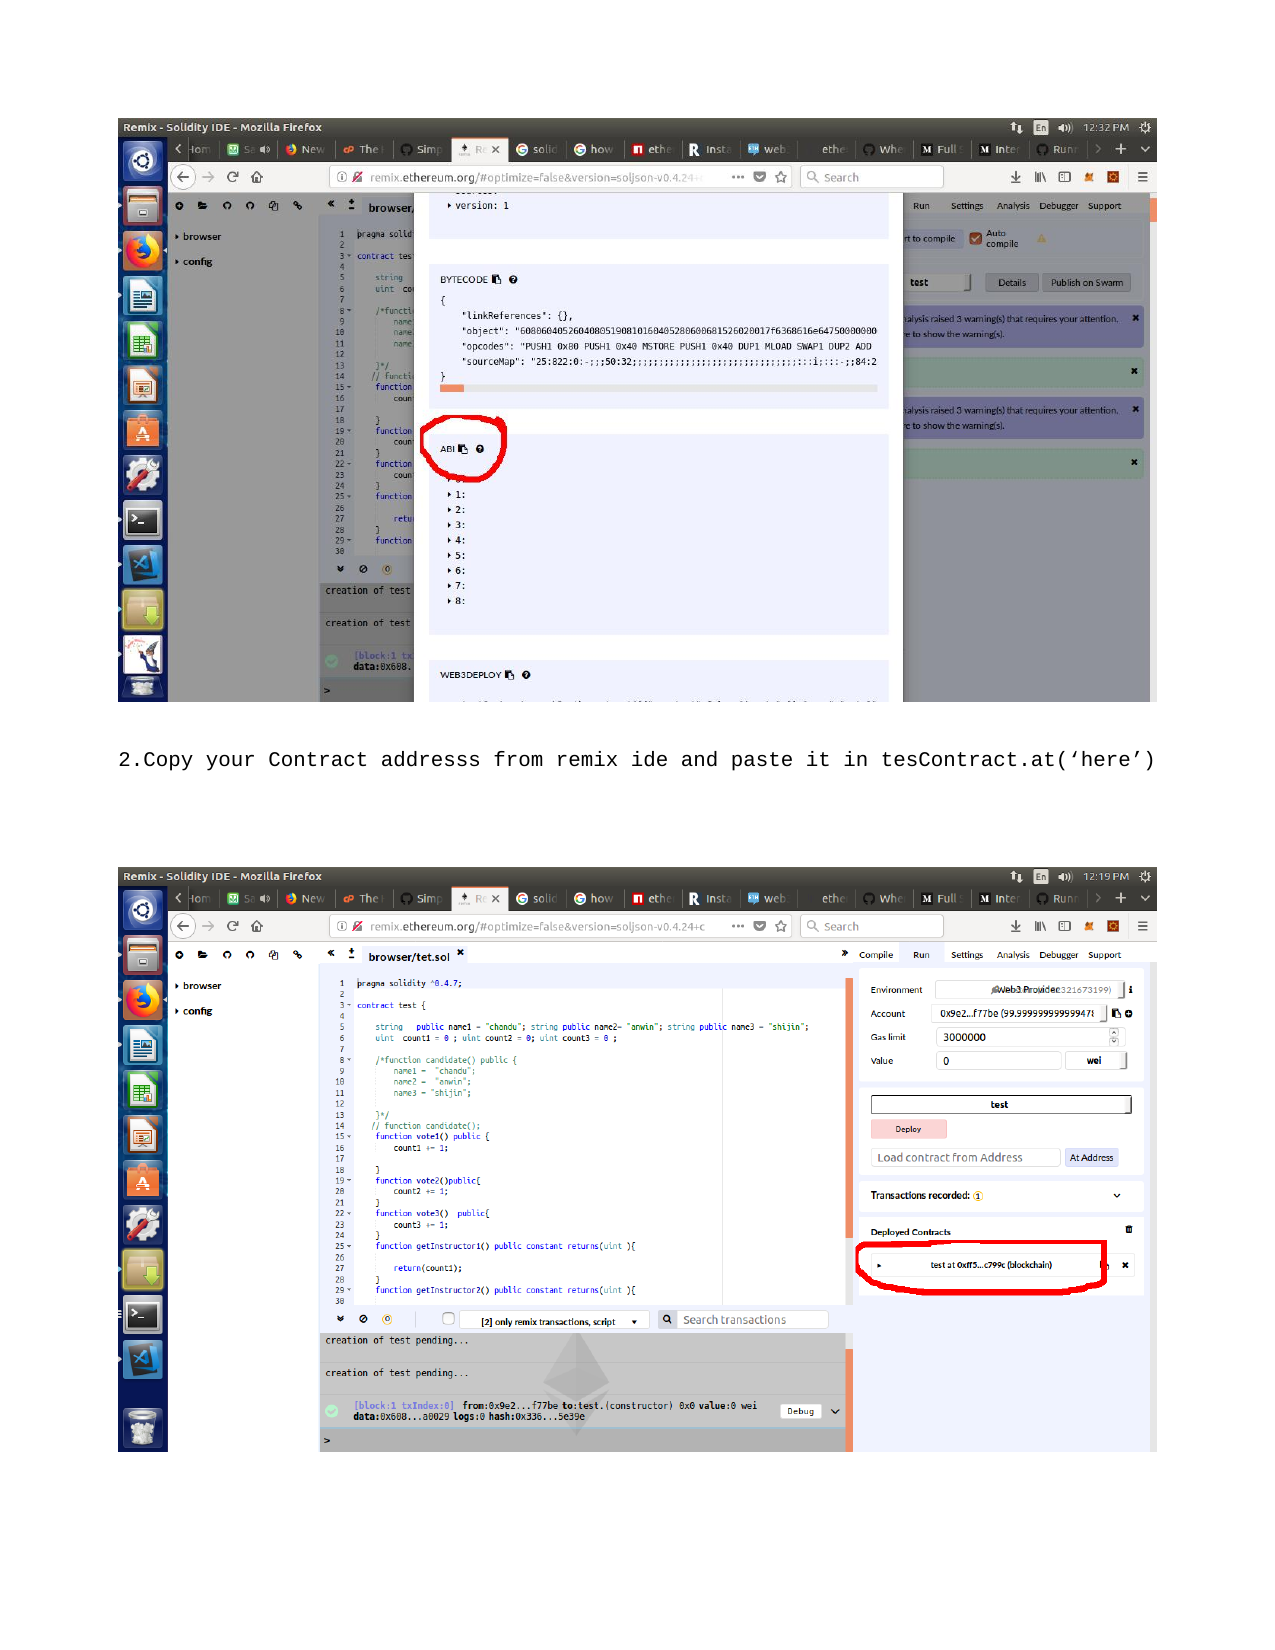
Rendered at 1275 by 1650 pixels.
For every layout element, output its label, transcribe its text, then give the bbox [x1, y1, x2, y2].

text 2.Copy your Contract addresss from remix ide and paste it in tesContract.at(‘here’) [118, 749, 1157, 773]
picture [118, 118, 1157, 702]
picture [118, 867, 1157, 1452]
